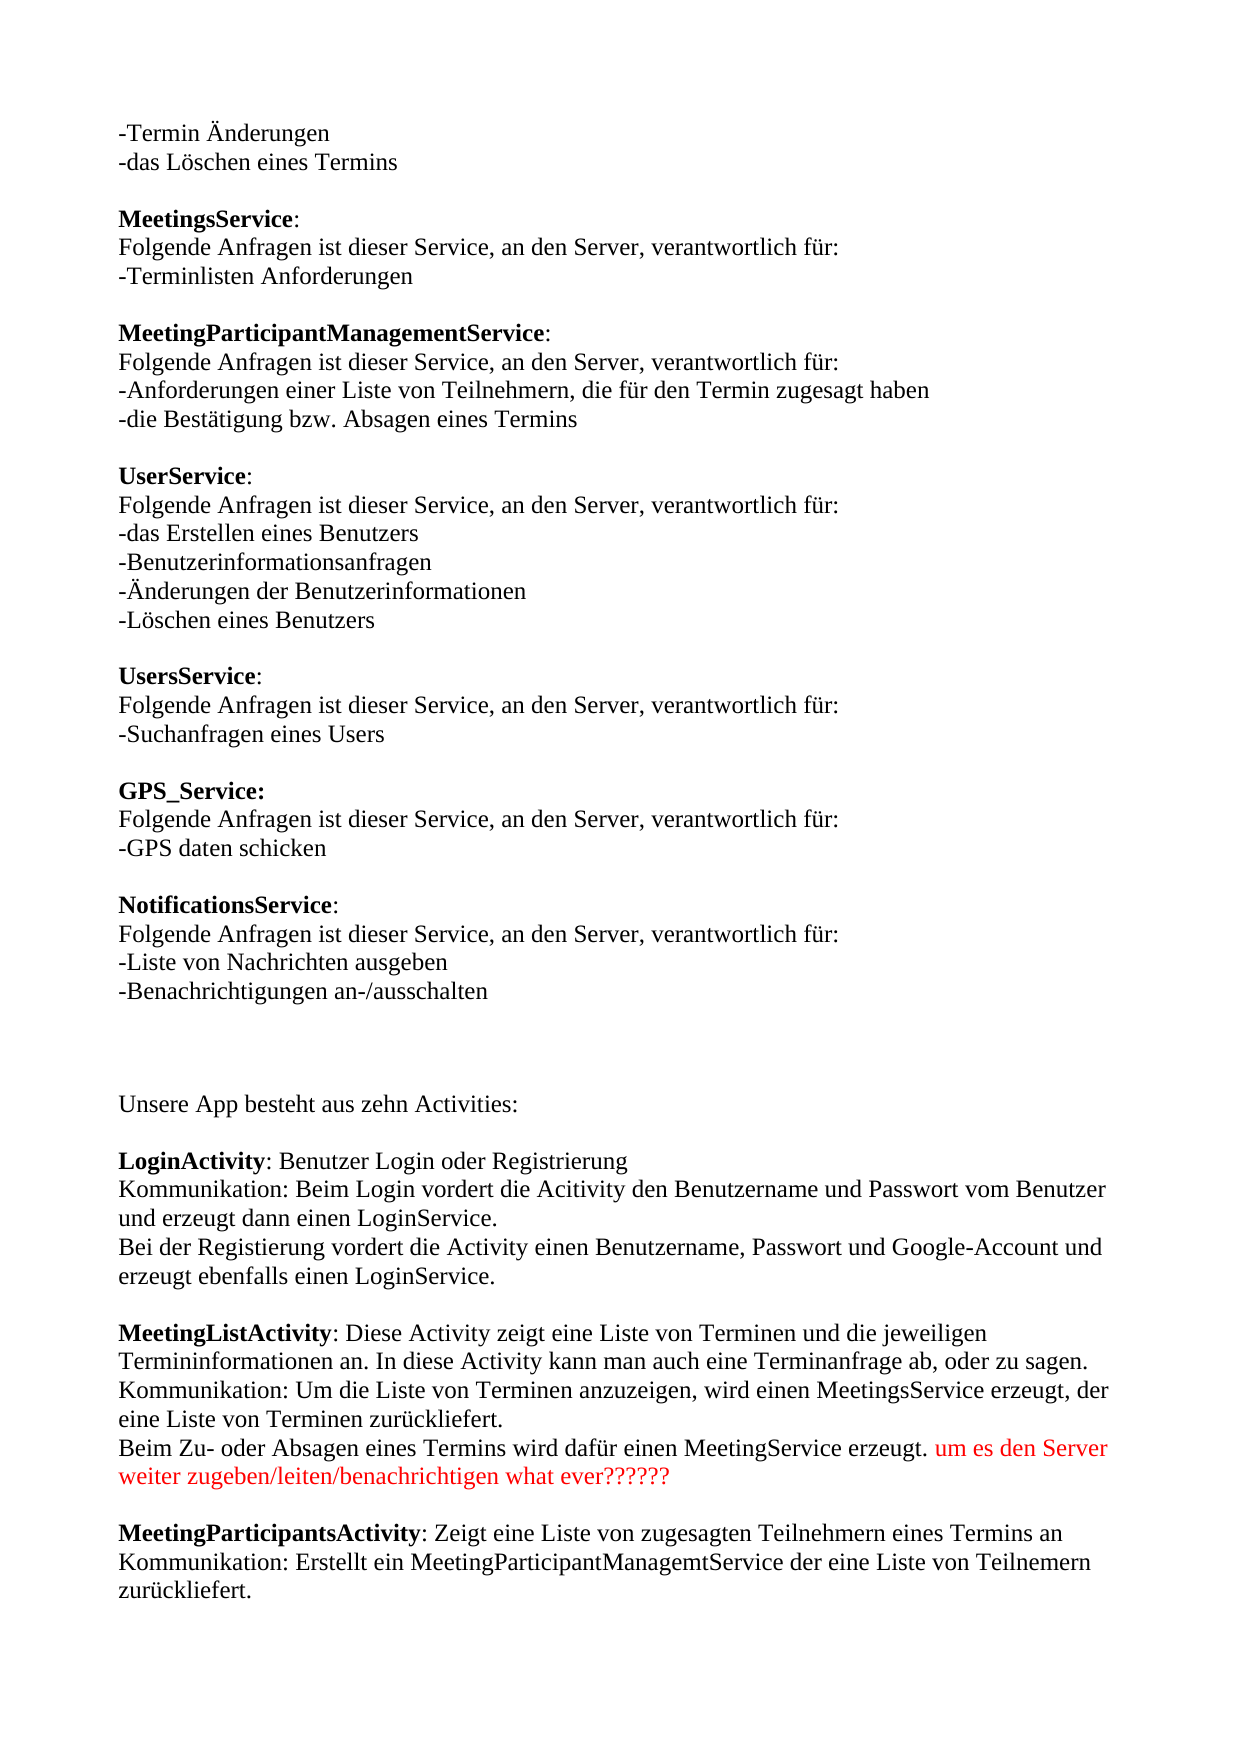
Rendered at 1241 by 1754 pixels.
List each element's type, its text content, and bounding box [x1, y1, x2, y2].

text -das Löschen eines Termins [118, 147, 1122, 176]
text -Benutzerinformationsanfragen [118, 547, 1122, 576]
text MeetingListActivity: Diese Activity zeigt eine Liste von Terminen und die jeweiligen Termininformationen an. In diese Activity kann man auch eine Terminanfrage ab, oder zu sagen. [118, 1318, 1122, 1375]
text NotificationsService: [118, 890, 1122, 919]
text -Änderungen der Benutzerinformationen [118, 576, 1122, 605]
text UsersService: [118, 661, 1122, 690]
text -Benachrichtigungen an-/ausschalten [118, 976, 1122, 1005]
text MeetingParticipantsActivity: Zeigt eine Liste von zugesagten Teilnehmern eines Termins an [118, 1518, 1122, 1547]
text -Termin Änderungen [118, 118, 1122, 147]
text Beim Zu- oder Absagen eines Termins wird dafür einen MeetingService erzeugt. um es den Server weiter zugeben/leiten/benachrichtigen what ever?????? [118, 1433, 1122, 1490]
text Folgende Anfragen ist dieser Service, an den Server, verantwortlich für: [118, 690, 1122, 719]
text -Löschen eines Benutzers [118, 605, 1122, 633]
text Folgende Anfragen ist dieser Service, an den Server, verantwortlich für: [118, 232, 1122, 261]
text -das Erstellen eines Benutzers [118, 518, 1122, 547]
text -GPS daten schicken [118, 833, 1122, 862]
text MeetingParticipantManagementService: [118, 318, 1122, 347]
text Bei der Registierung vordert die Activity einen Benutzername, Passwort und Google-Account und erzeugt ebenfalls einen LoginService. [118, 1232, 1122, 1289]
text Unsere App besteht aus zehn Activities: [118, 1089, 1122, 1118]
text UserService: [118, 461, 1122, 490]
text MeetingsService: [118, 204, 1122, 232]
text -die Bestätigung bzw. Absagen eines Termins [118, 404, 1122, 433]
text Folgende Anfragen ist dieser Service, an den Server, verantwortlich für: [118, 347, 1122, 375]
text GPS_Service: [118, 776, 1122, 804]
text Kommunikation: Um die Liste von Terminen anzuzeigen, wird einen MeetingsService erzeugt, der eine Liste von Terminen zurückliefert. [118, 1375, 1122, 1433]
text LoginActivity: Benutzer Login oder Registrierung [118, 1146, 1122, 1174]
text -Terminlisten Anforderungen [118, 261, 1122, 290]
text Kommunikation: Beim Login vordert die Acitivity den Benutzername und Passwort vom Benutzer und erzeugt dann einen LoginService. [118, 1174, 1122, 1232]
text -Suchanfragen eines Users [118, 719, 1122, 748]
text Folgende Anfragen ist dieser Service, an den Server, verantwortlich für: [118, 490, 1122, 518]
text Folgende Anfragen ist dieser Service, an den Server, verantwortlich für: [118, 804, 1122, 833]
text -Liste von Nachrichten ausgeben [118, 947, 1122, 976]
text -Anforderungen einer Liste von Teilnehmern, die für den Termin zugesagt haben [118, 375, 1122, 404]
text Kommunikation: Erstellt ein MeetingParticipantManagemtService der eine Liste von Teilnemern zurückliefert. [118, 1547, 1122, 1604]
text Folgende Anfragen ist dieser Service, an den Server, verantwortlich für: [118, 919, 1122, 947]
